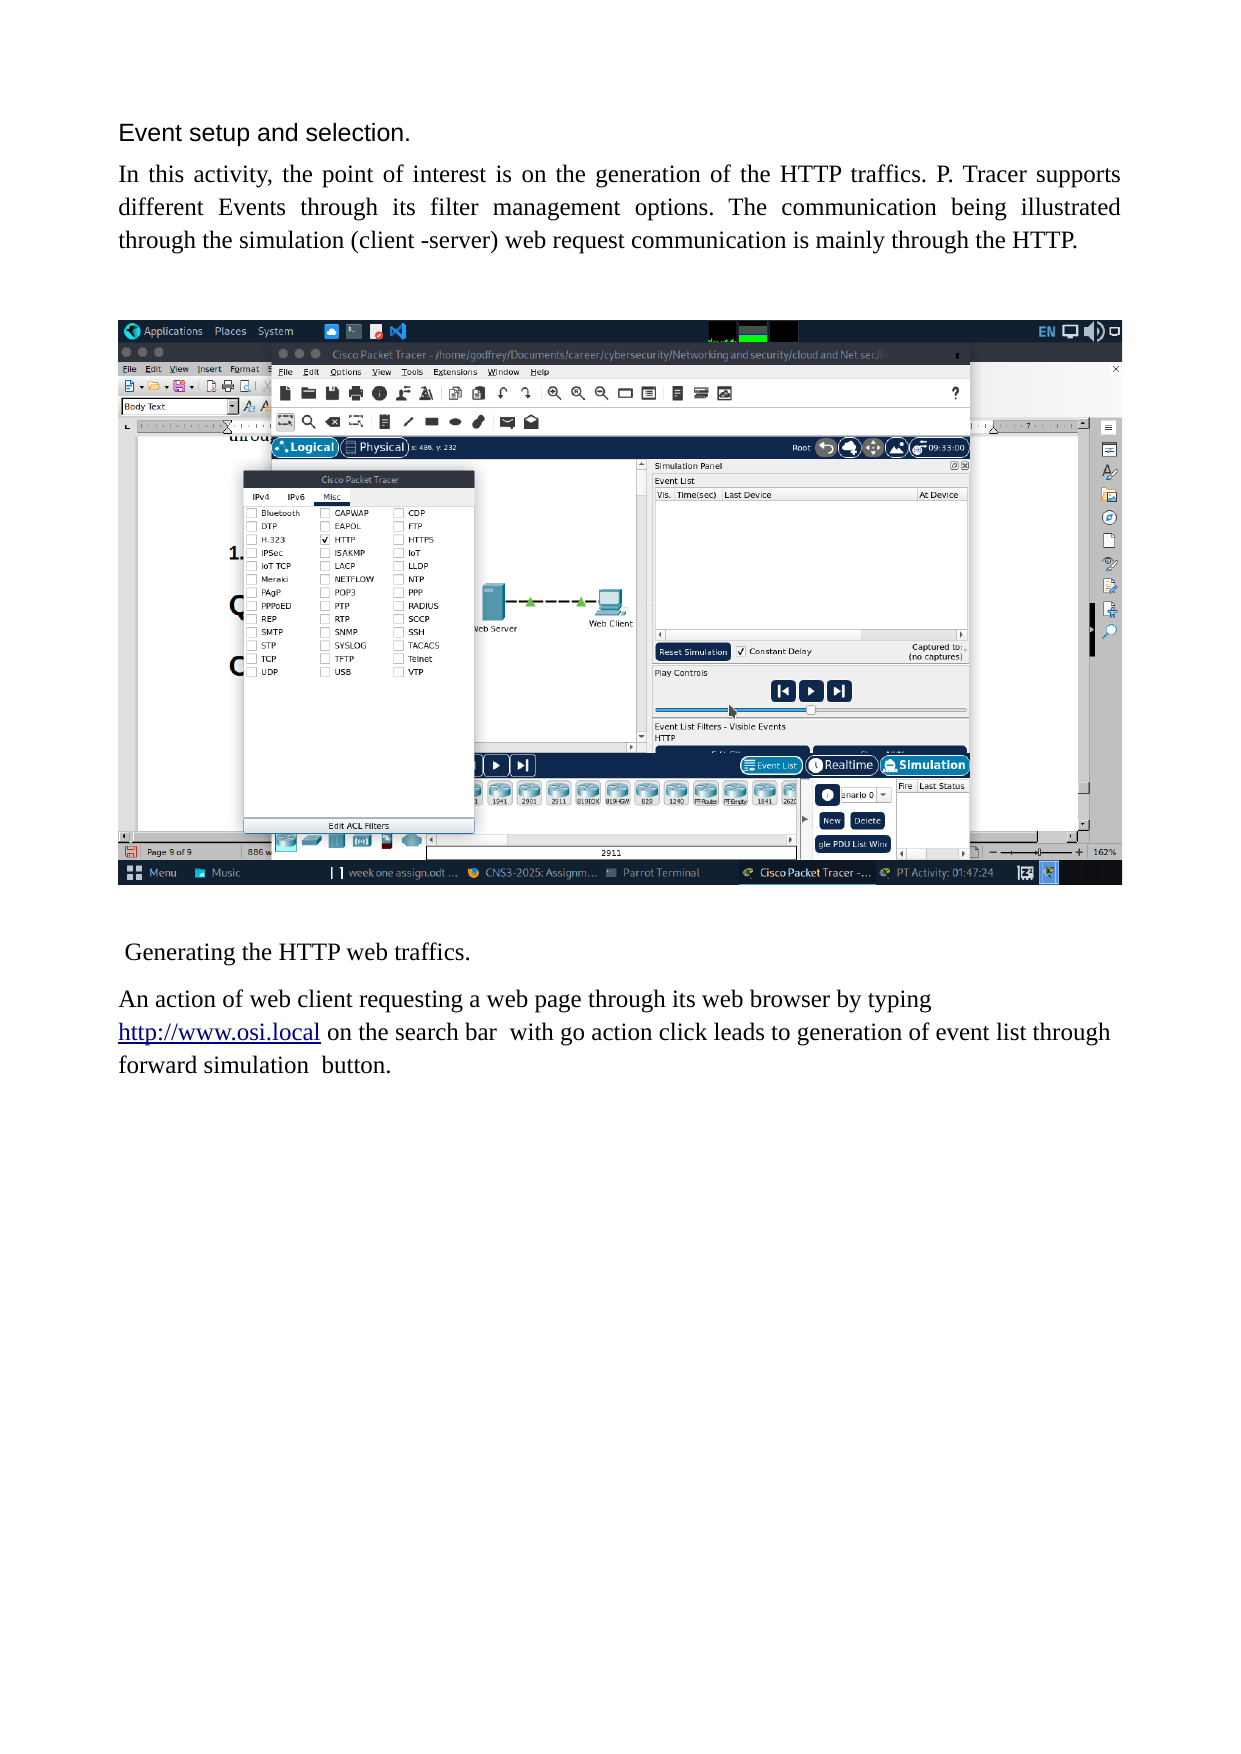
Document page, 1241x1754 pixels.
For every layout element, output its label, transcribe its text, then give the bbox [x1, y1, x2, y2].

text An action of web client requesting a web page through its web browser by typing http://www.osi.local on the search bar with go action click leads to generation of event list through forward simulation button. [118, 984, 1122, 1079]
text In this activity, the point of interest is on the generation of the HTTP traffics. P. Tracer supports different Events through its filter management options. The communication being illustrated through the simulation (client -server) web request communication is mainly through the HTTP. [118, 159, 1122, 254]
text Generating the HTTP web traffics. [118, 937, 1122, 966]
subtitle Event setup and selection. [118, 118, 1122, 147]
picture [118, 320, 1123, 885]
